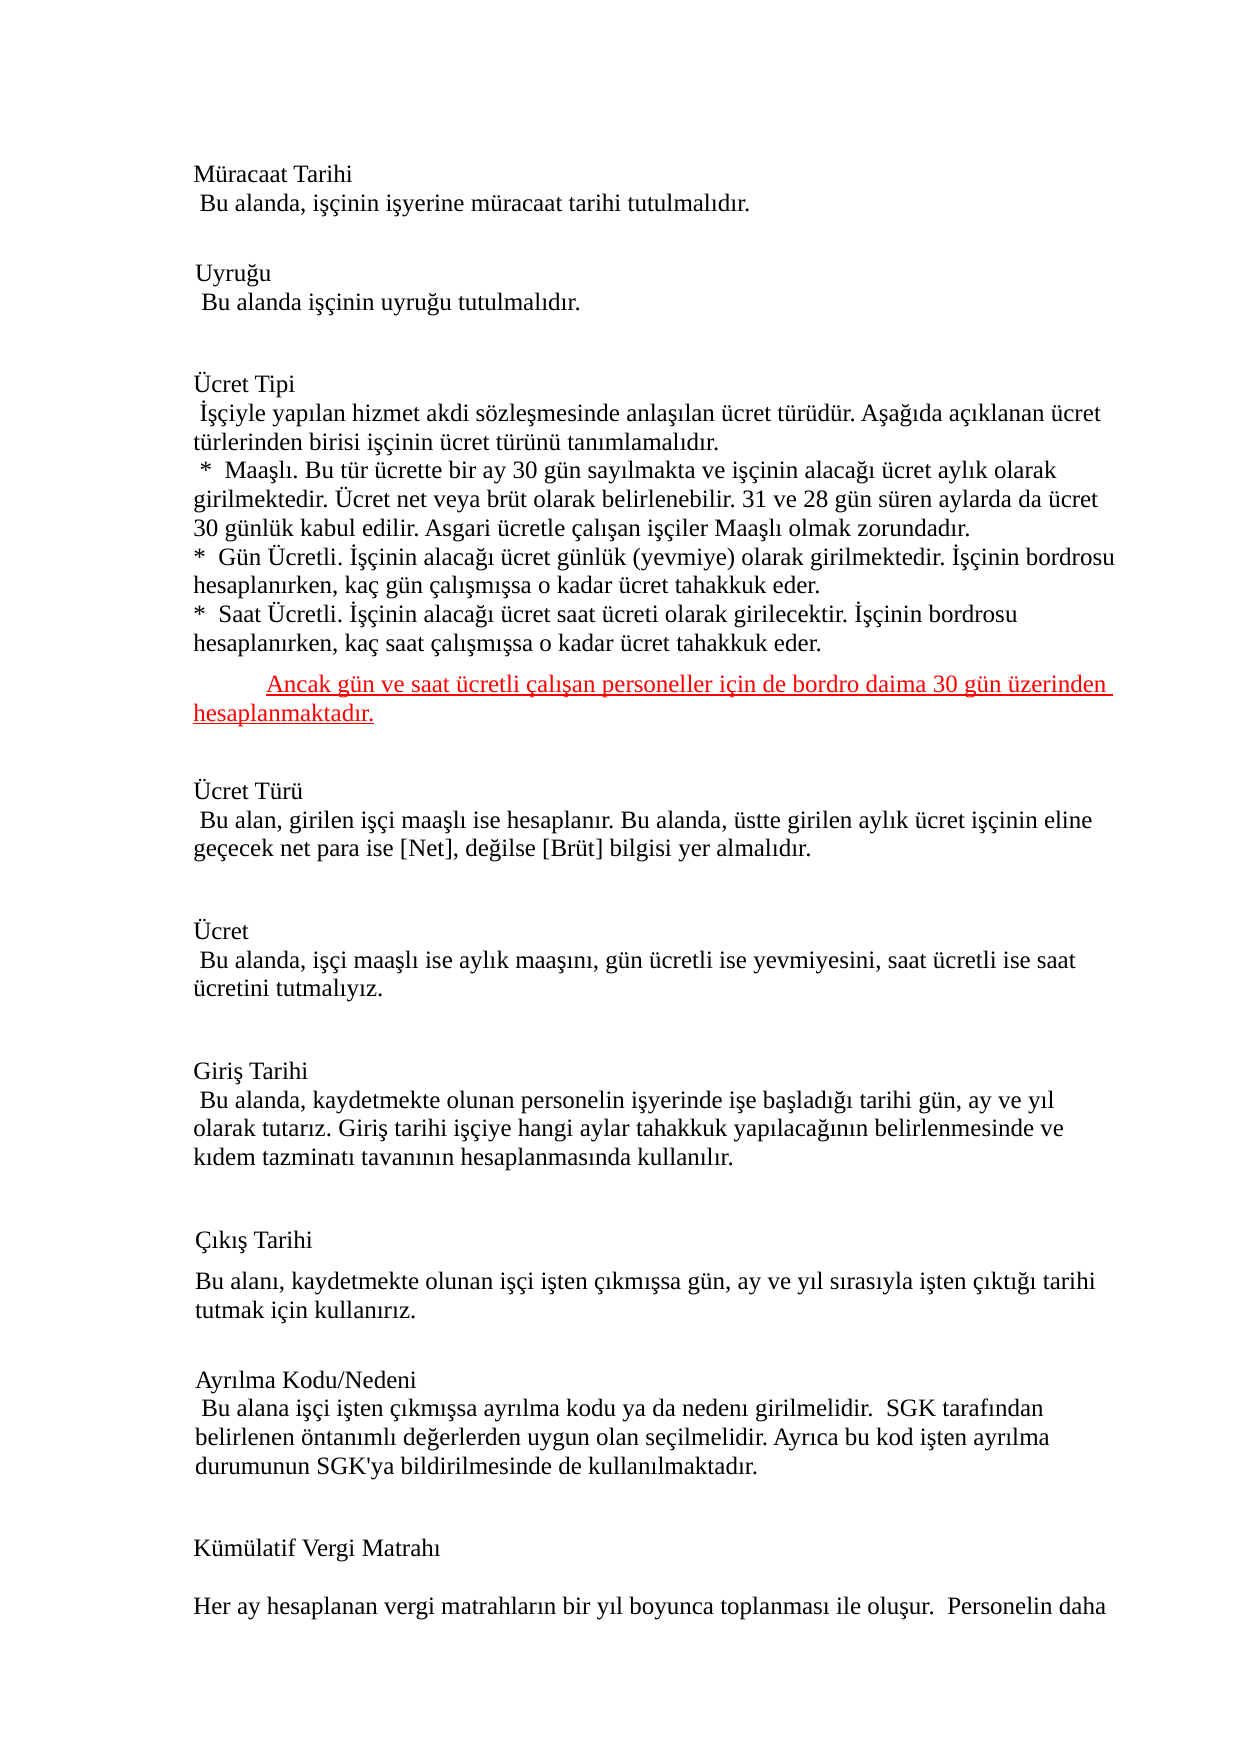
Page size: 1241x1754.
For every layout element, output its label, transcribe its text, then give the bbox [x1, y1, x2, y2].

list Ücret Bu alanda, işçi maaşlı ise aylık maaşını, gün ücretli ise yevmiyesini, saat ücretli ise saat ücretini tutmalıyız. [156, 916, 1122, 1002]
list Ücret Türü Bu alan, girilen işçi maaşlı ise hesaplanır. Bu alanda, üstte girilen aylık ücret işçinin eline geçecek net para ise [Net], değilse [Brüt] bilgisi yer almalıdır. [156, 776, 1122, 862]
list Uyruğu Bu alanda işçinin uyruğu tutulmalıdır. [157, 258, 1122, 316]
list Çıkış Tarihi [157, 1225, 1122, 1253]
list Ücret Tipi İşçiyle yapılan hizmet akdi sözleşmesinde anlaşılan ücret türüdür. Aşağıda açıklanan ücret türlerinden birisi işçinin ücret türünü tanımlamalıdır. * Maaşlı. Bu tür ücrette bir ay 30 gün sayılmakta ve işçinin alacağı ücret aylık olarak girilmektedir. Ücret net veya brüt olarak belirlenebilir. 31 ve 28 gün süren aylarda da ücret 30 günlük kabul edilir. Asgari ücretle çalışan işçiler Maaşlı olmak zorundadır. * Gün Ücretli. İşçinin alacağı ücret günlük (yevmiye) olarak girilmektedir. İşçinin bordrosu hesaplanırken, kaç gün çalışmışsa o kadar ücret tahakkuk eder. * Saat Ücretli. İşçinin alacağı ücret saat ücreti olarak girilecektir. İşçinin bordrosu hesaplanırken, kaç saat çalışmışsa o kadar ücret tahakkuk eder. [156, 369, 1122, 657]
list Bu alanı, kaydetmekte olunan işçi işten çıkmışsa gün, ay ve yıl sırasıyla işten çıktığı tarihi tutmak için kullanırız. [157, 1266, 1122, 1323]
list Kümülatif Vergi Matrahı [156, 1533, 1122, 1562]
list Müracaat Tarihi Bu alanda, işçinin işyerine müracaat tarihi tutulmalıdır. [156, 159, 1122, 217]
list Ayrılma Kodu/Nedeni Bu alana işçi işten çıkmışsa ayrılma kodu ya da nedenı girilmelidir. SGK tarafından belirlenen öntanımlı değerlerden uygun olan seçilmelidir. Ayrıca bu kod işten ayrılma durumunun SGK'ya bildirilmesinde de kullanılmaktadır. [157, 1365, 1122, 1480]
list Her ay hesaplanan vergi matrahların bir yıl boyunca toplanması ile oluşur. Personelin daha [156, 1562, 1122, 1620]
list Ancak gün ve saat ücretli çalışan personeller için de bordro daima 30 gün üzerinden hesaplanmaktadır. [156, 669, 1122, 727]
list Giriş Tarihi Bu alanda, kaydetmekte olunan personelin işyerinde işe başladığı tarihi gün, ay ve yıl olarak tutarız. Giriş tarihi işçiye hangi aylar tahakkuk yapılacağının belirlenmesinde ve kıdem tazminatı tavanının hesaplanmasında kullanılır. [156, 1056, 1122, 1171]
